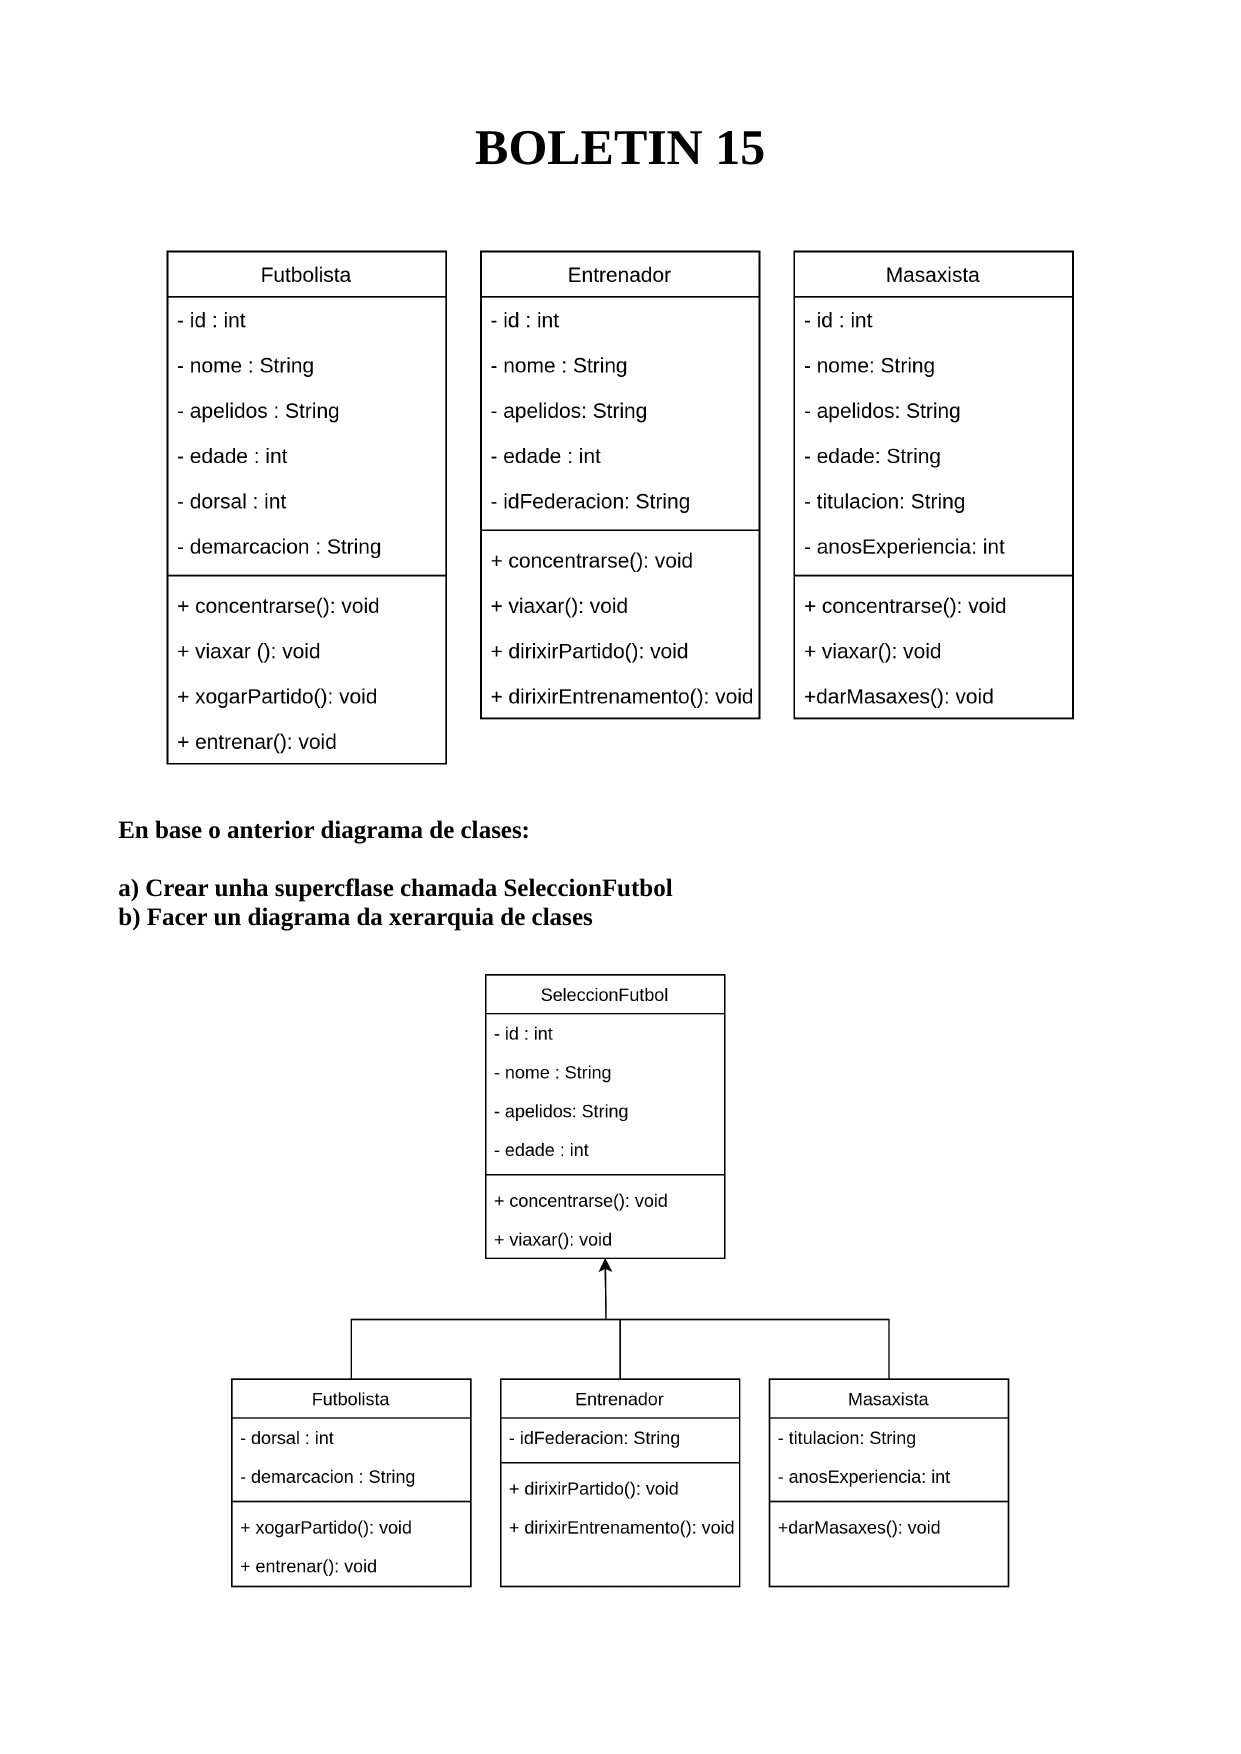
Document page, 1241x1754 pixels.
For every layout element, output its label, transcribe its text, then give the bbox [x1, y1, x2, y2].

text a) Crear unha supercflase chamada SeleccionFutbol [118, 873, 1122, 902]
text BOLETIN 15 [118, 118, 1122, 176]
text En base o anterior diagrama de clases: [118, 815, 1122, 844]
text b) Facer un diagrama da xerarquia de clases [118, 902, 1122, 930]
picture [149, 233, 1091, 787]
picture [216, 959, 1024, 1605]
